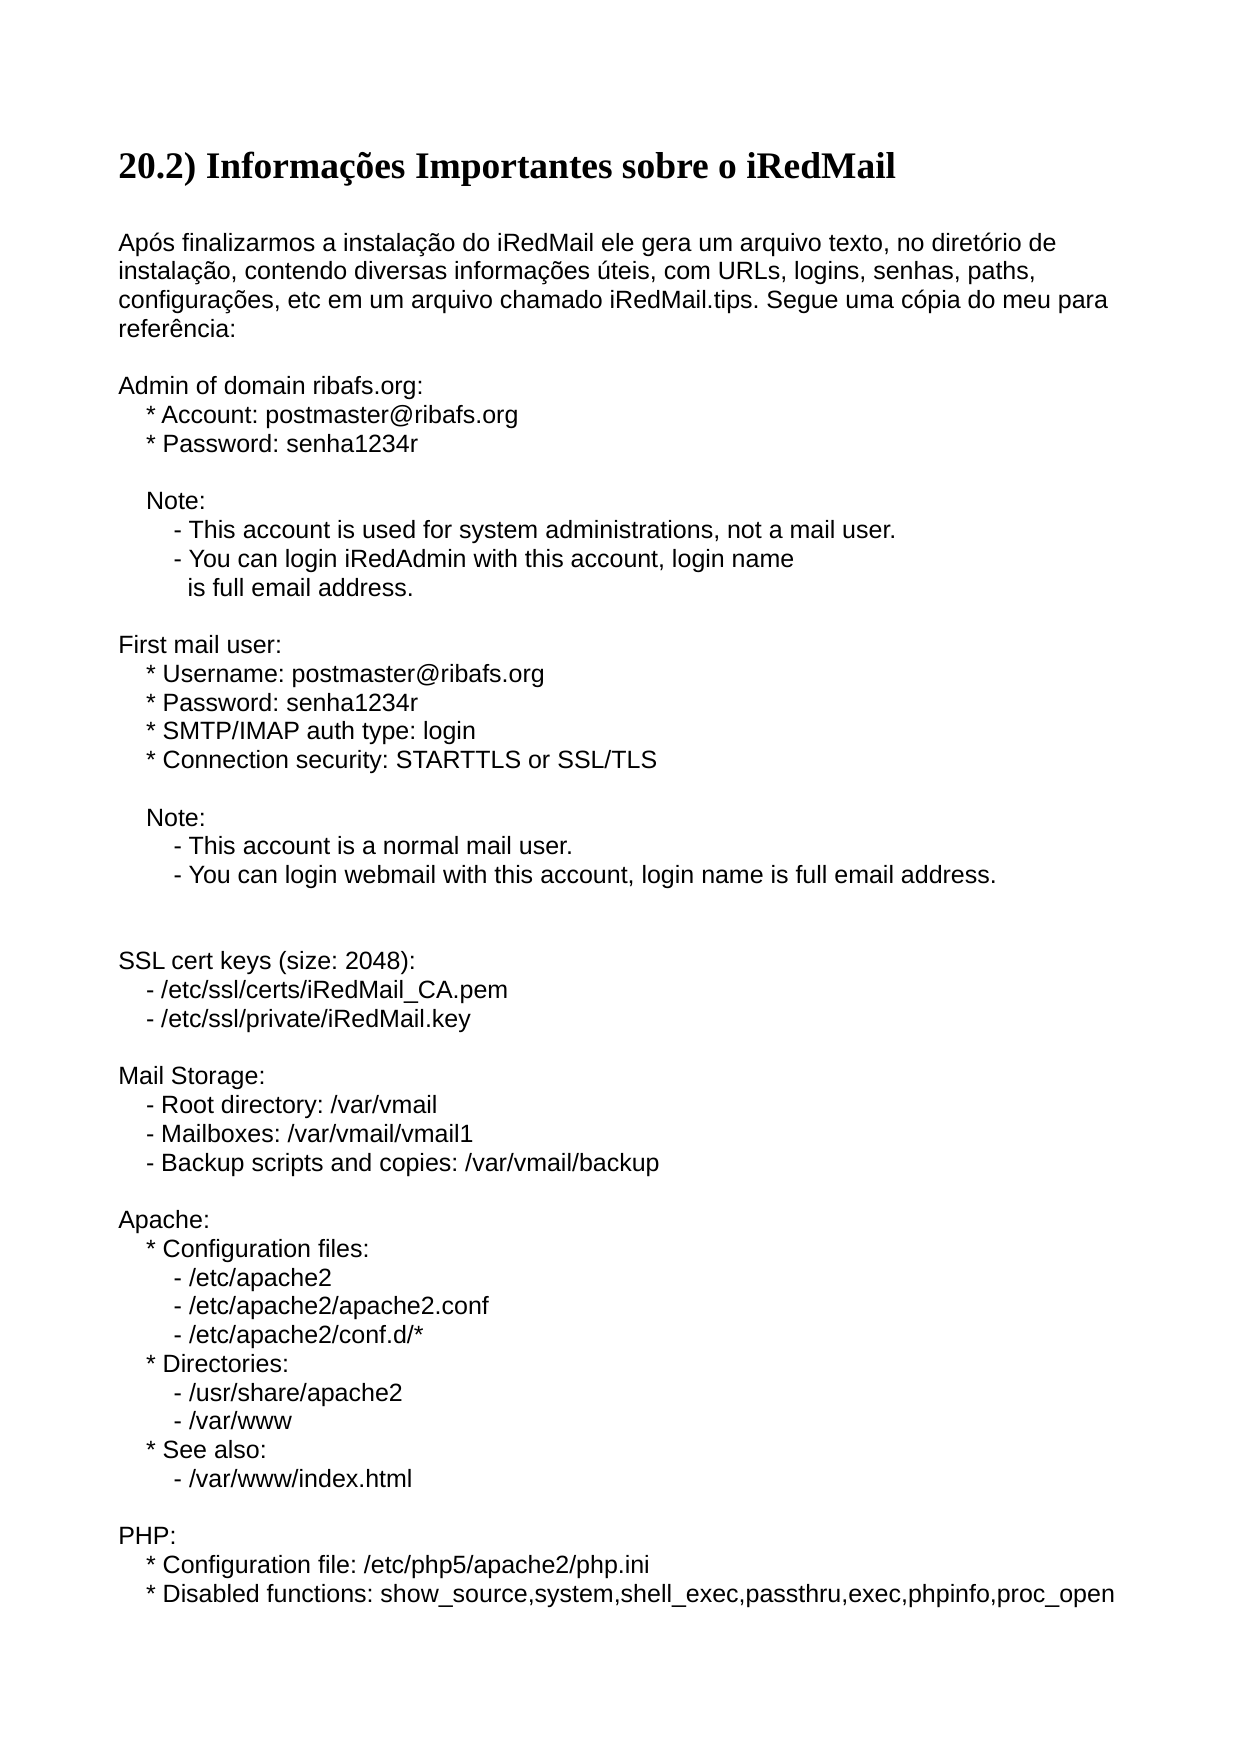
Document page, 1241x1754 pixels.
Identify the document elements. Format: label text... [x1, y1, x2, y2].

text - /etc/ssl/private/iRedMail.key [118, 1004, 1122, 1032]
text - This account is used for system administrations, not a mail user. [118, 515, 1122, 544]
text * Directories: [118, 1349, 1122, 1377]
text * Connection security: STARTTLS or SSL/TLS [118, 745, 1122, 774]
text is full email address. [118, 572, 1122, 601]
text - You can login iRedAdmin with this account, login name [118, 544, 1122, 572]
text * Username: postmaster@ribafs.org [118, 659, 1122, 687]
text - Mailboxes: /var/vmail/vmail1 [118, 1119, 1122, 1147]
text * Password: senha1234r [118, 429, 1122, 457]
text PHP: [118, 1521, 1122, 1550]
text Admin of domain ribafs.org: [118, 371, 1122, 400]
text * SMTP/IMAP auth type: login [118, 716, 1122, 745]
text First mail user: [118, 630, 1122, 659]
text - /etc/ssl/certs/iRedMail_CA.pem [118, 975, 1122, 1004]
text Apache: [118, 1205, 1122, 1234]
text - /var/www/index.html [118, 1464, 1122, 1492]
text - /etc/apache2/conf.d/* [118, 1320, 1122, 1349]
text Após finalizarmos a instalação do iRedMail ele gera um arquivo texto, no diretório de instalação, contendo diversas informações úteis, com URLs, logins, senhas, paths, configurações, etc em um arquivo chamado iRedMail.tips. Segue uma cópia do meu para referência: [118, 227, 1122, 342]
text * Configuration file: /etc/php5/apache2/php.ini [118, 1550, 1122, 1579]
text Note: [118, 486, 1122, 515]
text - You can login webmail with this account, login name is full email address. [118, 860, 1122, 889]
text * Disabled functions: show_source,system,shell_exec,passthru,exec,phpinfo,proc_open [118, 1579, 1122, 1607]
text Mail Storage: [118, 1061, 1122, 1090]
text Note: [118, 802, 1122, 831]
text SSL cert keys (size: 2048): [118, 946, 1122, 975]
text * Password: senha1234r [118, 687, 1122, 716]
text * Account: postmaster@ribafs.org [118, 400, 1122, 429]
text * Configuration files: [118, 1234, 1122, 1262]
text - /etc/apache2 [118, 1262, 1122, 1291]
text - Root directory: /var/vmail [118, 1090, 1122, 1119]
text * See also: [118, 1435, 1122, 1464]
text - /usr/share/apache2 [118, 1377, 1122, 1406]
text - /etc/apache2/apache2.conf [118, 1291, 1122, 1320]
text - This account is a normal mail user. [118, 831, 1122, 860]
text - /var/www [118, 1406, 1122, 1435]
subtitle 20.2) Informações Importantes sobre o iRedMail [118, 143, 1122, 186]
text - Backup scripts and copies: /var/vmail/backup [118, 1147, 1122, 1176]
